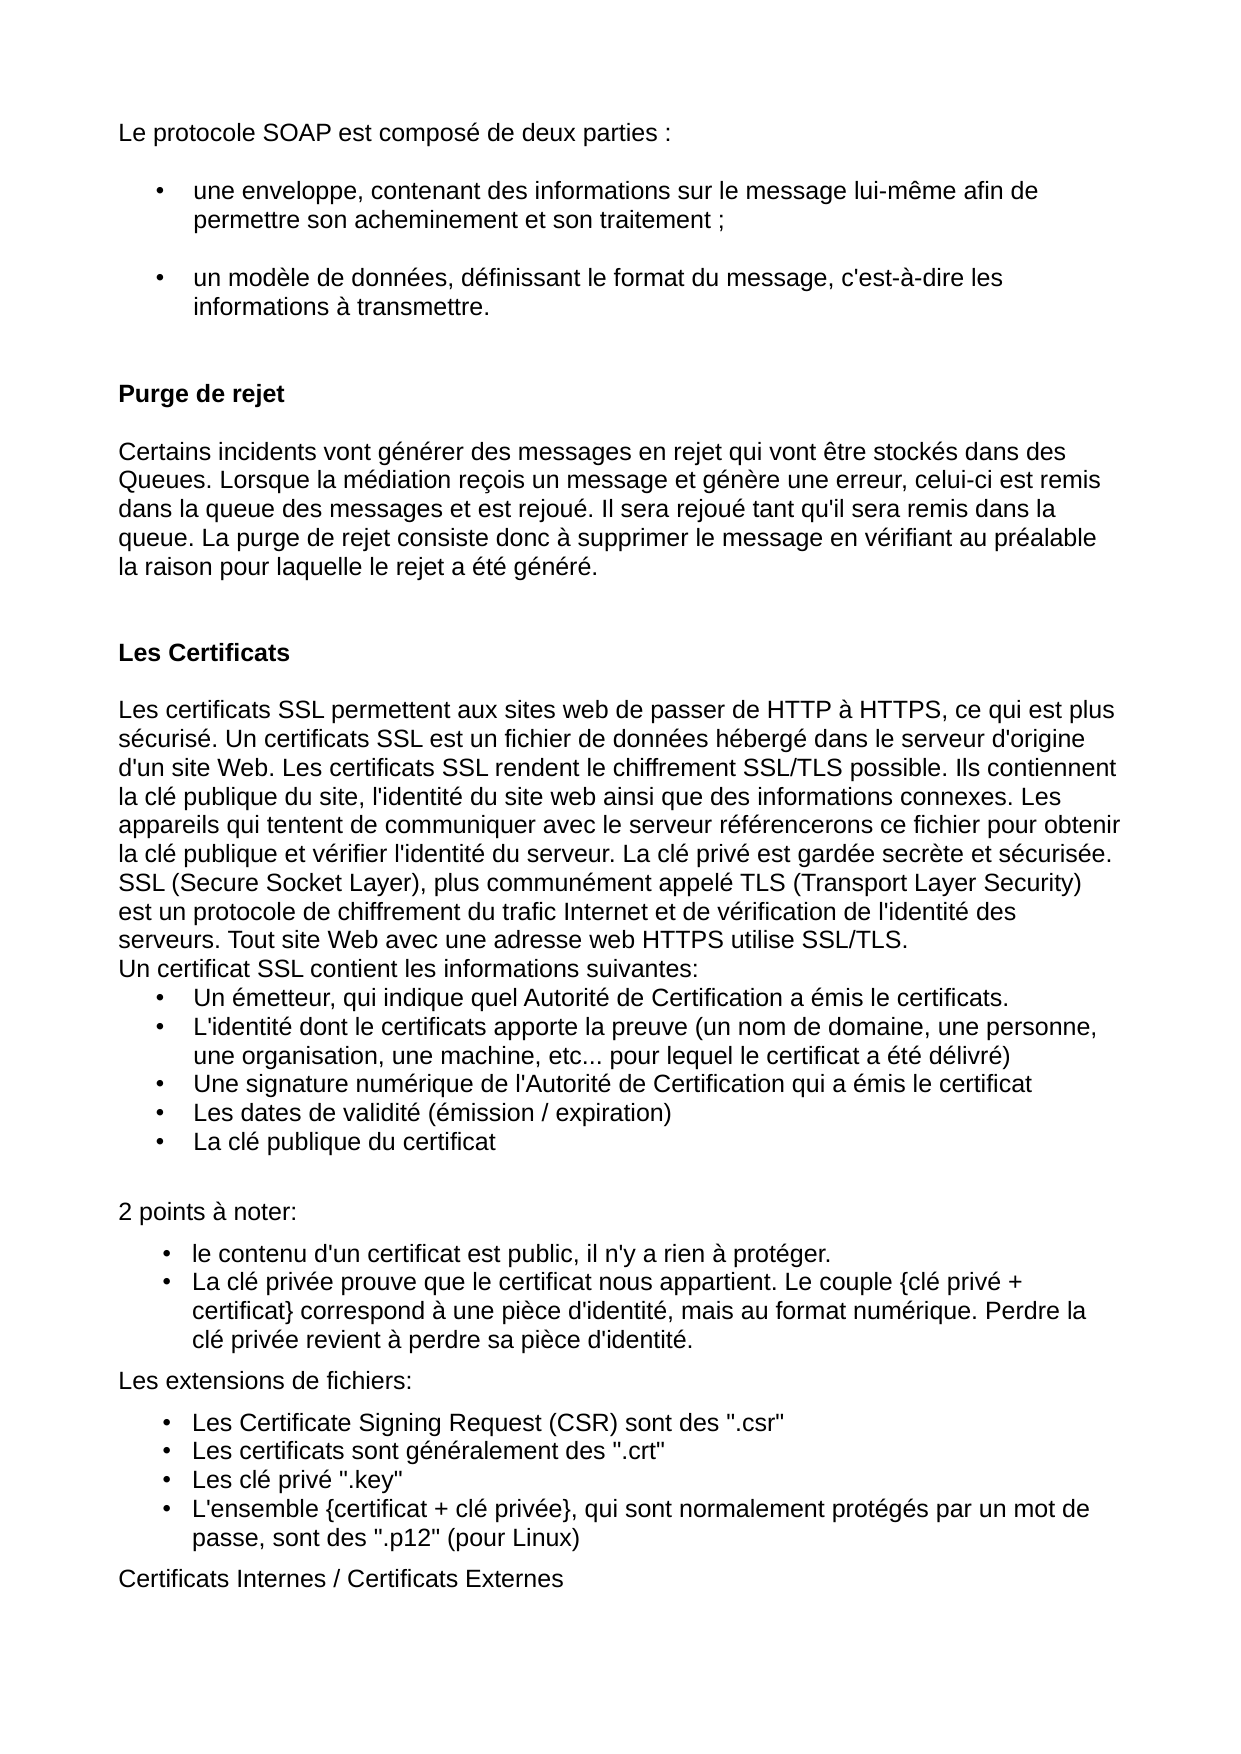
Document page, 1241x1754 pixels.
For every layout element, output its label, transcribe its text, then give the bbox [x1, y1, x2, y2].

text Le protocole SOAP est composé de deux parties : [118, 118, 1122, 147]
subtitle Purge de rejet [118, 379, 1122, 408]
text Les certificats SSL permettent aux sites web de passer de HTTP à HTTPS, ce qui est plus sécurisé. Un certificats SSL est un fichier de données hébergé dans le serveur d'origine d'un site Web. Les certificats SSL rendent le chiffrement SSL/TLS possible. Ils contiennent la clé publique du site, l'identité du site web ainsi que des informations connexes. Les appareils qui tentent de communiquer avec le serveur référencerons ce fichier pour obtenir la clé publique et vérifier l'identité du serveur. La clé privé est gardée secrète et sécurisée. [118, 696, 1122, 868]
text Certains incidents vont générer des messages en rejet qui vont être stockés dans des Queues. Lorsque la médiation reçois un message et génère une erreur, celui-ci est remis dans la queue des messages et est rejoué. Il sera rejoué tant qu'il sera remis dans la queue. La purge de rejet consiste donc à supprimer le message en vérifiant au préalable la raison pour laquelle le rejet a été généré. [118, 437, 1122, 581]
list Un émetteur, qui indique quel Autorité de Certification a émis le certificats. [156, 983, 1122, 1012]
list La clé publique du certificat [156, 1127, 1122, 1156]
list Les certificats sont généralement des ".crt" [162, 1436, 1122, 1465]
list Les dates de validité (émission / expiration) [156, 1098, 1122, 1127]
list Les clé privé ".key" [162, 1465, 1122, 1494]
text Les extensions de fichiers: [118, 1366, 1122, 1395]
list une enveloppe, contenant des informations sur le message lui-même afin de permettre son acheminement et son traitement ; [156, 176, 1122, 234]
list Les Certificate Signing Request (CSR) sont des ".csr" [162, 1407, 1122, 1436]
text Un certificat SSL contient les informations suivantes: [118, 954, 1122, 983]
subtitle Les Certificats [118, 638, 1122, 667]
list L'ensemble {certificat + clé privée}, qui sont normalement protégés par un mot de passe, sont des ".p12" (pour Linux) [162, 1494, 1122, 1552]
list le contenu d'un certificat est public, il n'y a rien à protéger. [162, 1238, 1122, 1267]
list Une signature numérique de l'Autorité de Certification qui a émis le certificat [156, 1069, 1122, 1098]
list La clé privée prouve que le certificat nous appartient. Le couple {clé privé + certificat} correspond à une pièce d'identité, mais au format numérique. Perdre la clé privée revient à perdre sa pièce d'identité. [162, 1267, 1122, 1354]
text Certificats Internes / Certificats Externes [118, 1564, 1122, 1593]
list un modèle de données, définissant le format du message, c'est-à-dire les informations à transmettre. [156, 263, 1122, 321]
text SSL (Secure Socket Layer), plus communément appelé TLS (Transport Layer Security) est un protocole de chiffrement du trafic Internet et de vérification de l'identité des serveurs. Tout site Web avec une adresse web HTTPS utilise SSL/TLS. [118, 868, 1122, 954]
list L'identité dont le certificats apporte la preuve (un nom de domaine, une personne, une organisation, une machine, etc... pour lequel le certificat a été délivré) [156, 1012, 1122, 1069]
text 2 points à noter: [118, 1197, 1122, 1226]
